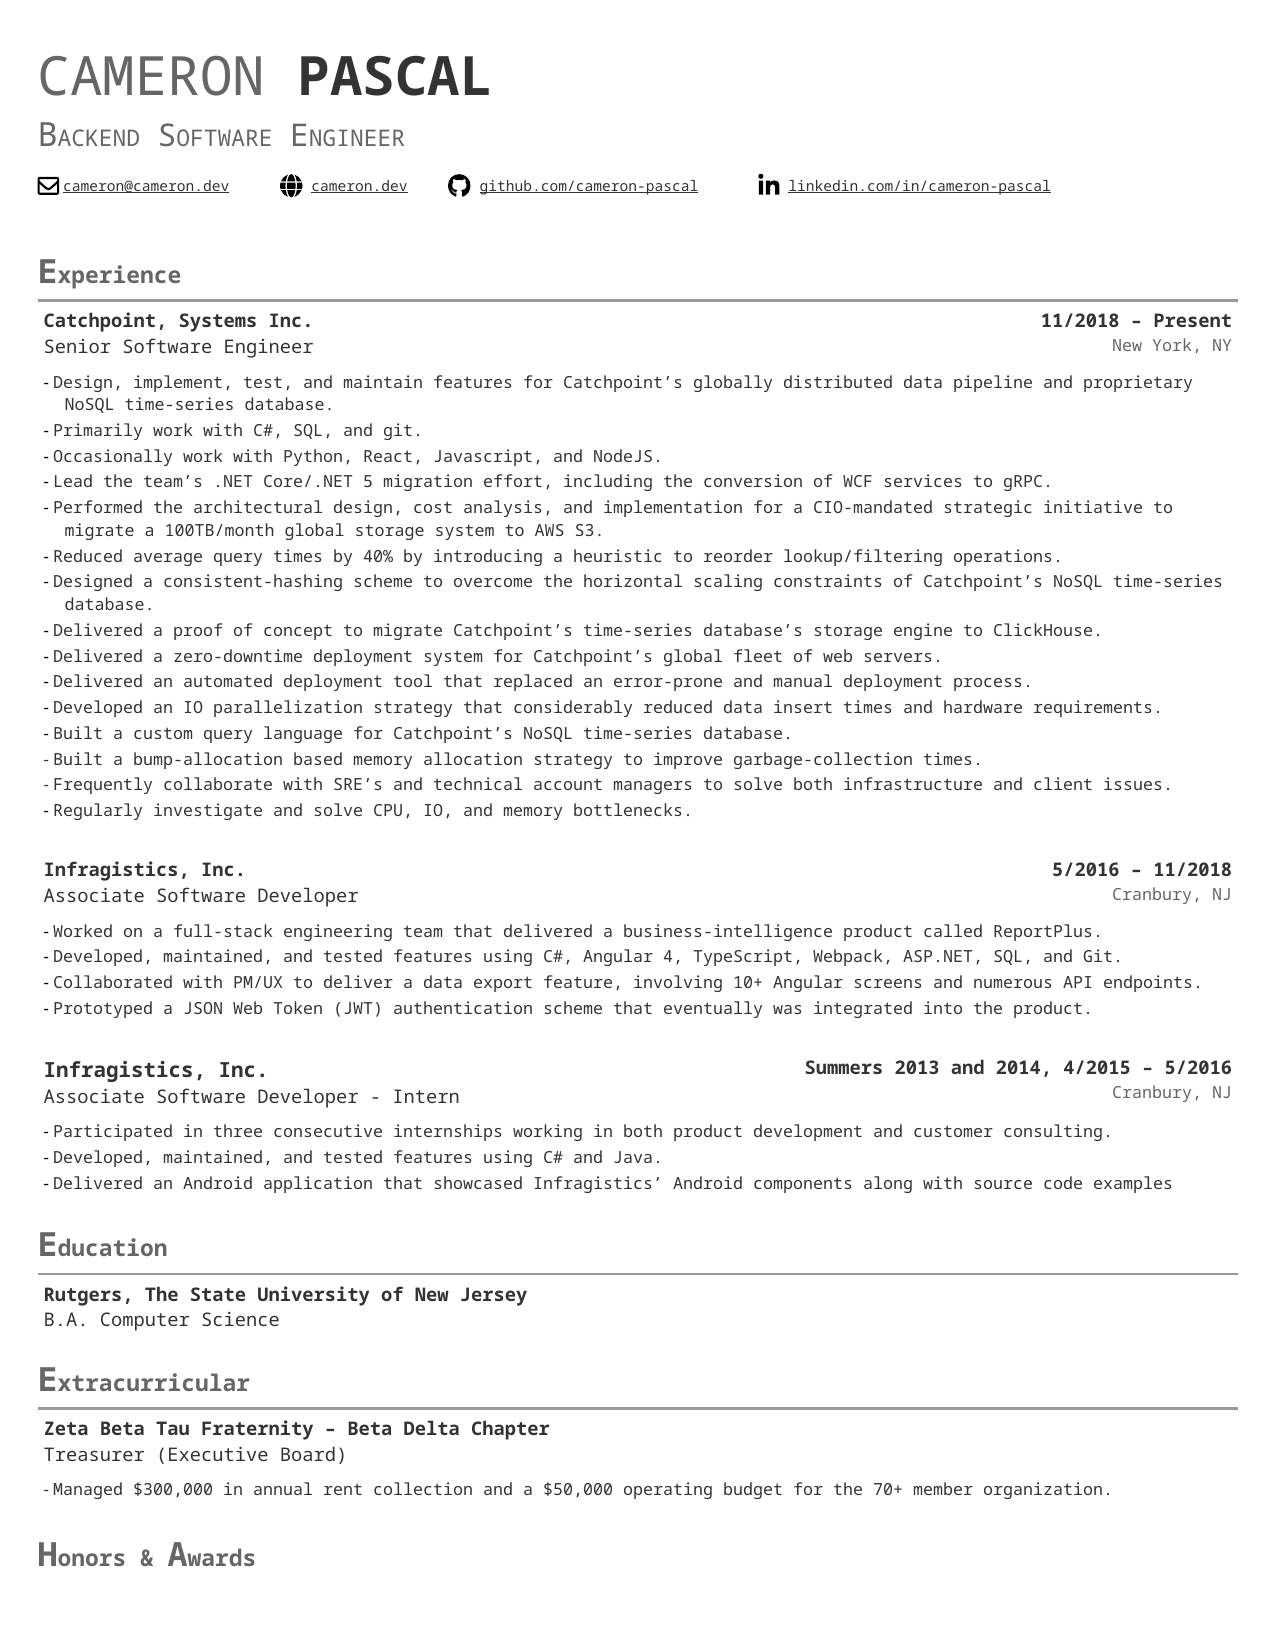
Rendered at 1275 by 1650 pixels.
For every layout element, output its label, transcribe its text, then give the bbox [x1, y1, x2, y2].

table_header 5/2016 – 11/2018 Cranbury, NJ [637, 851, 1237, 913]
table_cell Participated in three consecutive internships working in both product development and customer consulting. Developed, maintained, and tested features using C# and Java. Delivered an Android application that showcased Infragistics’ Android components along with source code examples [38, 1114, 1237, 1203]
table_header [638, 1275, 1237, 1338]
table_cell Design, implement, test, and maintain features for Catchpoint’s globally distributed data pipeline and proprietary NoSQL time-series database. Primarily work with C#, SQL, and git. Occasionally work with Python, React, Javascript, and NodeJS. Lead the team’s .NET Core/.NET 5 migration effort, including the conversion of WCF services to gRPC. Performed the architectural design, cost analysis, and implementation for a CIO-mandated strategic initiative to migrate a 100TB/month global storage system to AWS S3. Reduced average query times by 40% by introducing a heuristic to reorder lookup/filtering operations. Designed a consistent-hashing scheme to overcome the horizontal scaling constraints of Catchpoint’s NoSQL time-series database. Delivered a proof of concept to migrate Catchpoint’s time-series database’s storage engine to ClickHouse. Delivered a zero-downtime deployment system for Catchpoint’s global fleet of web servers. Delivered an automated deployment tool that replaced an error-prone and manual deployment process. Developed an IO parallelization strategy that considerably reduced data insert times and hardware requirements. Built a custom query language for Catchpoint’s NoSQL time-series database. Built a bump-allocation based memory allocation strategy to improve garbage-collection times. Frequently collaborate with SRE’s and technical account managers to solve both infrastructure and client issues. Regularly investigate and solve CPU, IO, and memory bottlenecks. [38, 365, 1237, 830]
table_header Zeta Beta Tau Fraternity – Beta Delta Chapter Treasurer (Executive Board) [38, 1410, 637, 1472]
text Extracurricular [37, 1356, 1237, 1401]
table_header Rutgers, The State University of New Jersey B.A. Computer Science [38, 1275, 637, 1338]
table_cell Managed $300,000 in annual rent collection and a $50,000 operating budget for the 70+ member organization. [38, 1472, 1237, 1513]
table_cell Worked on a full-stack engineering team that delivered a business-intelligence product called ReportPlus. Developed, maintained, and tested features using C#, Angular 4, TypeScript, Webpack, ASP.NET, SQL, and Git. Collaborated with PM/UX to deliver a data export feature, involving 10+ Angular screens and numerous API endpoints. Prototyped a JSON Web Token (JWT) authentication scheme that eventually was integrated into the product. [38, 914, 1237, 1028]
text Education [37, 1221, 1237, 1266]
table_header [638, 1410, 1237, 1472]
table_header Catchpoint, Systems Inc. Senior Software Engineer [38, 302, 637, 364]
text Honors & Awards [37, 1531, 1237, 1576]
table_header Summers 2013 and 2014, 4/2015 – 5/2016 Cranbury, NJ [619, 1049, 1237, 1114]
table_header Infragistics, Inc. Associate Software Developer - Intern [38, 1049, 619, 1114]
table_header Infragistics, Inc. Associate Software Developer [38, 851, 637, 913]
text Experience [37, 248, 1237, 293]
table_header 11/2018 – Present New York, NY [637, 302, 1237, 364]
